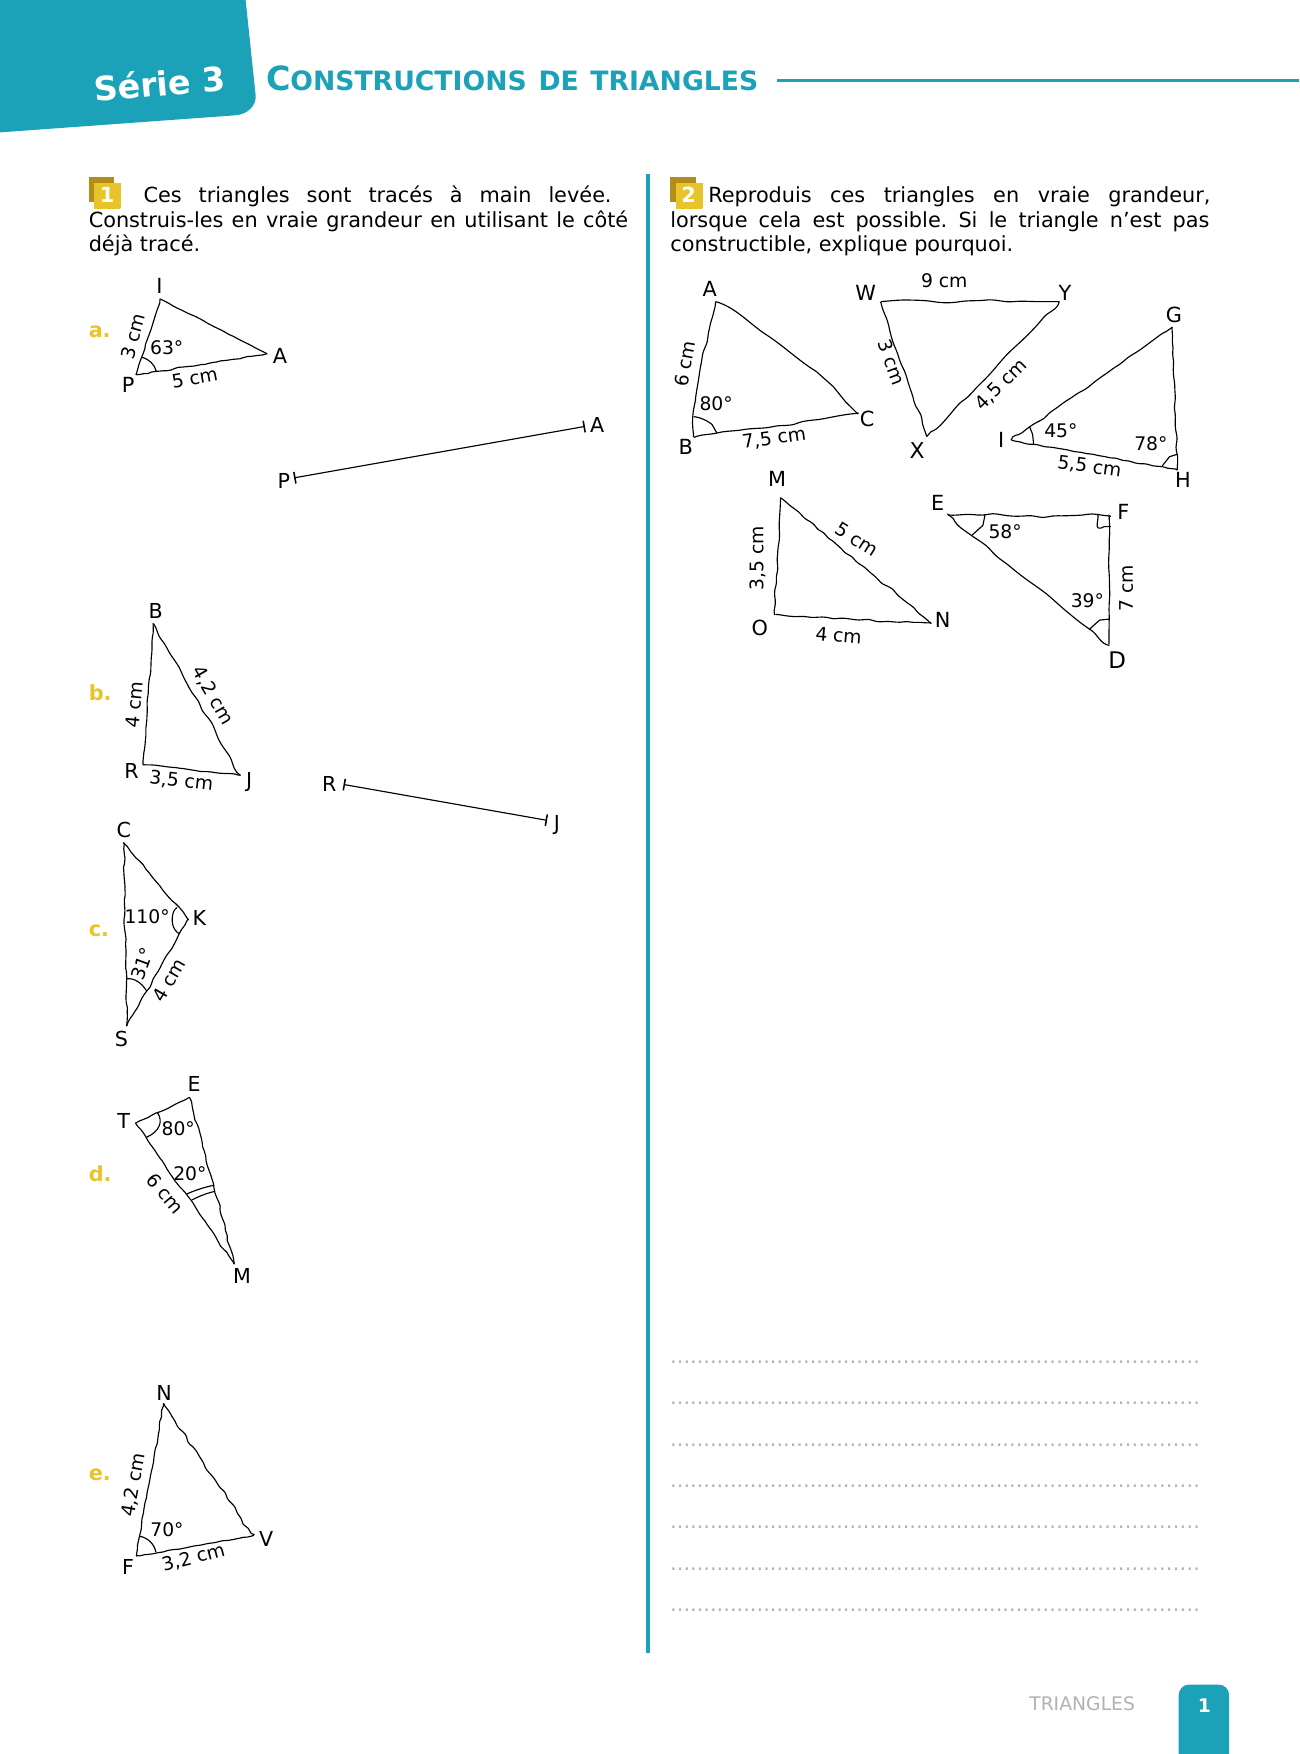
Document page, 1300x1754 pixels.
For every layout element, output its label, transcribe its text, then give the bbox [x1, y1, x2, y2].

subtitle Ces triangles sont tracés à main levée. Construis-les en vraie grandeur en utilisant le côté déjà tracé. [88, 177, 629, 257]
subtitle Reproduis ces triangles en vraie grandeur, lorsque cela est possible. Si le triangle n’est pas constructible, explique pourquoi. [670, 177, 1211, 257]
